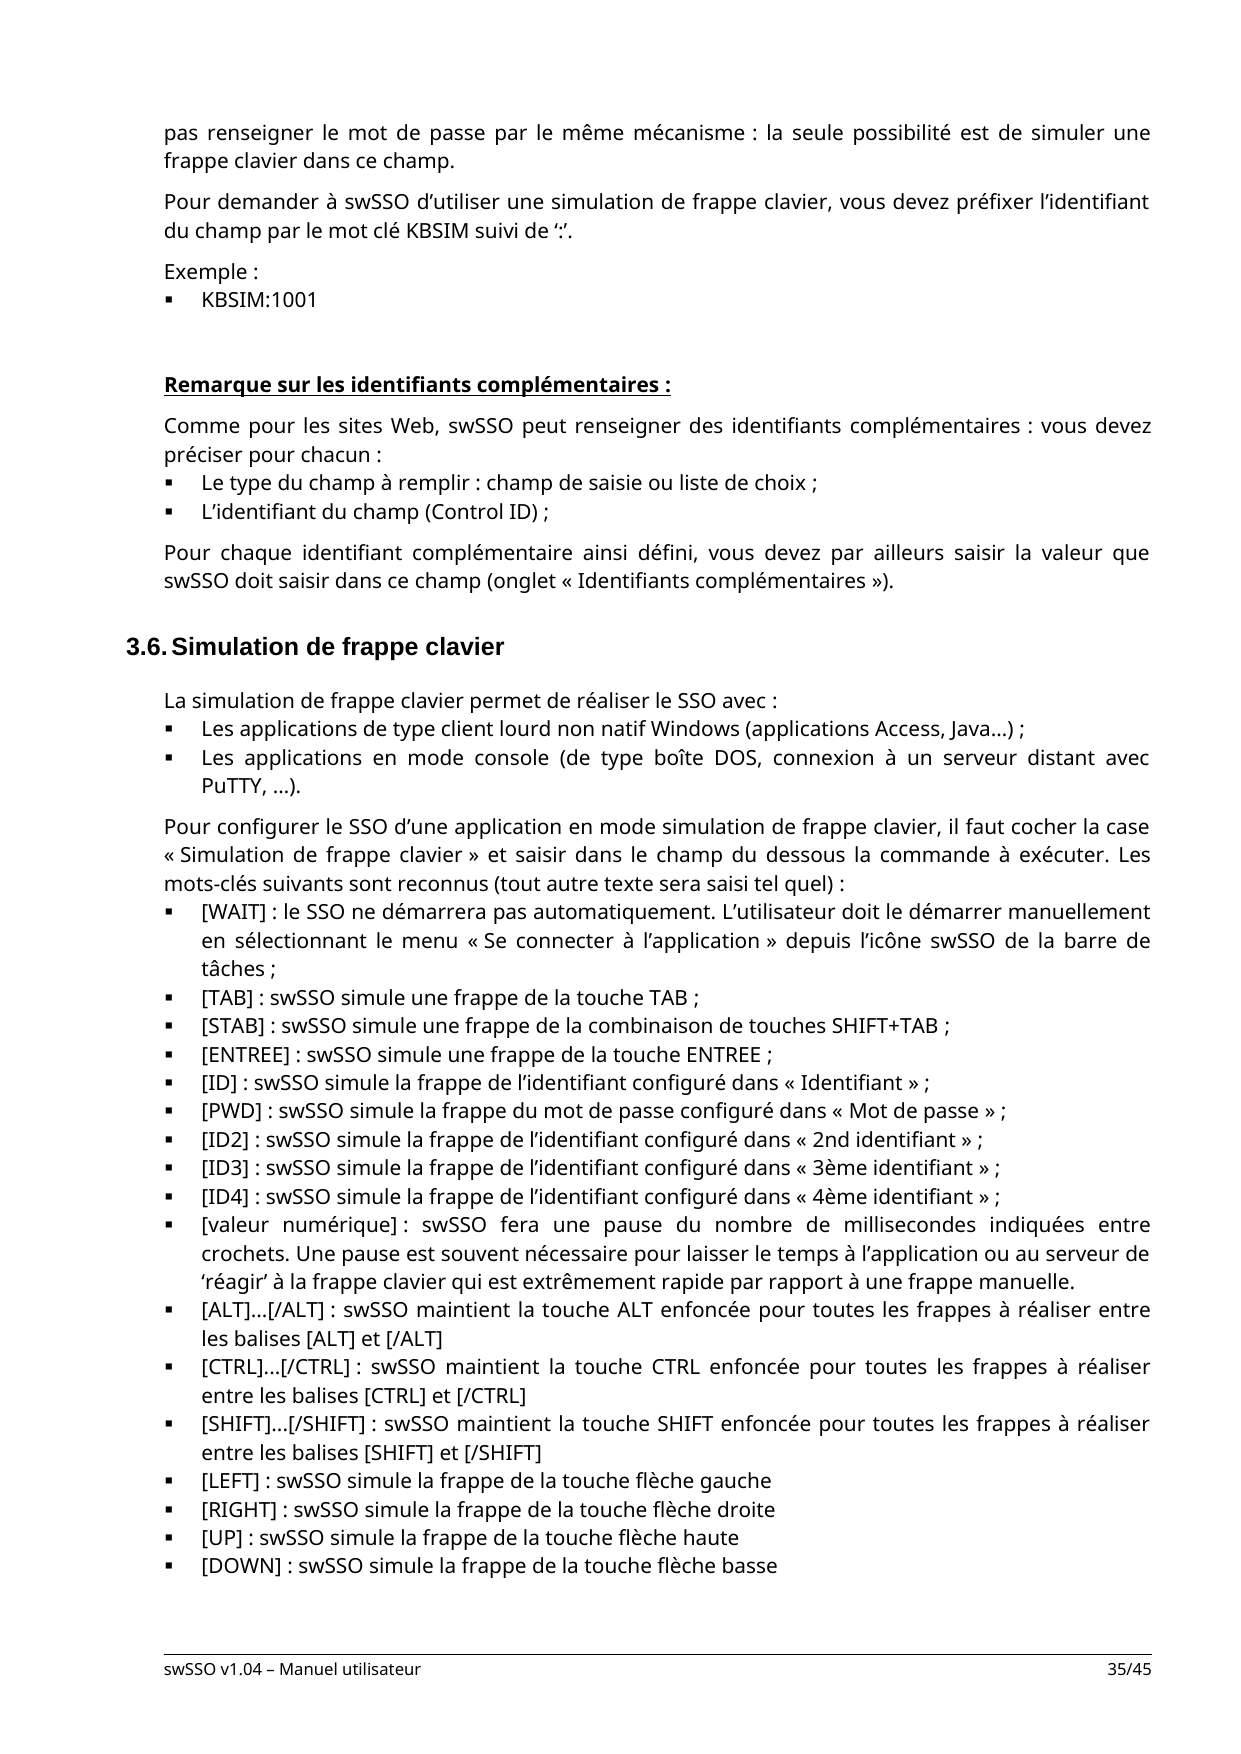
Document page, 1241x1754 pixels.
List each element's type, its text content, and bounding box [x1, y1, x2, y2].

text La simulation de frappe clavier permet de réaliser le SSO avec : [164, 686, 1152, 714]
list [valeur numérique] : swSSO fera une pause du nombre de millisecondes indiquées entre crochets. Une pause est souvent nécessaire pour laisser le temps à l’application ou au serveur de ‘réagir’ à la frappe clavier qui est extrêmement rapide par rapport à une frappe manuelle. [164, 1210, 1152, 1296]
list KBSIM:1001 [164, 285, 1152, 314]
list Remarque sur les identifiants complémentaires : [164, 371, 1152, 399]
list [STAB] : swSSO simule une frappe de la combinaison de touches SHIFT+TAB ; [164, 1011, 1152, 1040]
text Exemple : [164, 257, 1152, 285]
list [ID4] : swSSO simule la frappe de l’identifiant configuré dans « 4ème identifiant » ; [164, 1182, 1152, 1210]
text Pour demander à swSSO d’utiliser une simulation de frappe clavier, vous devez préfixer l’identifiant du champ par le mot clé KBSIM suivi de ‘:’. [164, 187, 1152, 244]
list [ID] : swSSO simule la frappe de l’identifiant configuré dans « Identifiant » ; [164, 1068, 1152, 1097]
text pas renseigner le mot de passe par le même mécanisme : la seule possibilité est de simuler une frappe clavier dans ce champ. [164, 118, 1152, 175]
list L’identifiant du champ (Control ID) ; [164, 497, 1152, 525]
text Pour chaque identifiant complémentaire ainsi défini, vous devez par ailleurs saisir la valeur que swSSO doit saisir dans ce champ (onglet « Identifiants complémentaires »). [164, 538, 1152, 595]
list [ID3] : swSSO simule la frappe de l’identifiant configuré dans « 3ème identifiant » ; [164, 1153, 1152, 1182]
list [RIGHT] : swSSO simule la frappe de la touche flèche droite [164, 1495, 1152, 1523]
list [ID2] : swSSO simule la frappe de l’identifiant configuré dans « 2nd identifiant » ; [164, 1125, 1152, 1153]
list [CTRL]...[/CTRL] : swSSO maintient la touche CTRL enfoncée pour toutes les frappes à réaliser entre les balises [CTRL] et [/CTRL] [164, 1352, 1152, 1409]
list [LEFT] : swSSO simule la frappe de la touche flèche gauche [164, 1466, 1152, 1495]
list [SHIFT]...[/SHIFT] : swSSO maintient la touche SHIFT enfoncée pour toutes les frappes à réaliser entre les balises [SHIFT] et [/SHIFT] [164, 1409, 1152, 1466]
list [UP] : swSSO simule la frappe de la touche flèche haute [164, 1523, 1152, 1552]
subtitle Simulation de frappe clavier [126, 632, 1152, 661]
list Le type du champ à remplir : champ de saisie ou liste de choix ; [164, 468, 1152, 497]
list [WAIT] : le SSO ne démarrera pas automatiquement. L’utilisateur doit le démarrer manuellement en sélectionnant le menu « Se connecter à l’application » depuis l’icône swSSO de la barre de tâches ; [164, 897, 1152, 983]
list [DOWN] : swSSO simule la frappe de la touche flèche basse [164, 1552, 1152, 1580]
list [PWD] : swSSO simule la frappe du mot de passe configuré dans « Mot de passe » ; [164, 1097, 1152, 1125]
text Comme pour les sites Web, swSSO peut renseigner des identifiants complémentaires : vous devez préciser pour chacun : [164, 412, 1152, 468]
list [TAB] : swSSO simule une frappe de la touche TAB ; [164, 983, 1152, 1011]
list Les applications de type client lourd non natif Windows (applications Access, Java…) ; [164, 714, 1152, 743]
list [ENTREE] : swSSO simule une frappe de la touche ENTREE ; [164, 1040, 1152, 1068]
text Pour configurer le SSO d’une application en mode simulation de frappe clavier, il faut cocher la case « Simulation de frappe clavier » et saisir dans le champ du dessous la commande à exécuter. Les mots-clés suivants sont reconnus (tout autre texte sera saisi tel quel) : [164, 812, 1152, 897]
list [ALT]...[/ALT] : swSSO maintient la touche ALT enfoncée pour toutes les frappes à réaliser entre les balises [ALT] et [/ALT] [164, 1296, 1152, 1352]
list Les applications en mode console (de type boîte DOS, connexion à un serveur distant avec PuTTY, …). [164, 743, 1152, 800]
